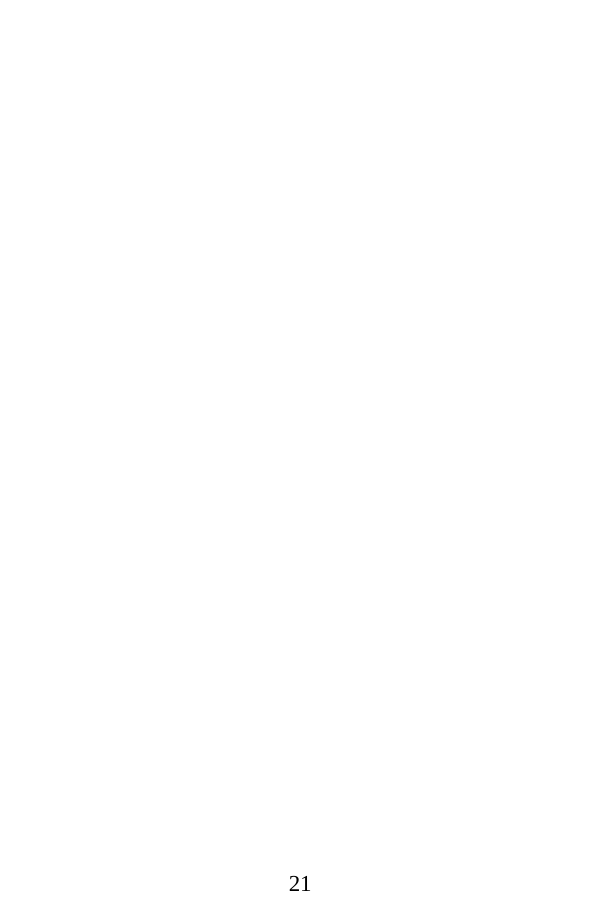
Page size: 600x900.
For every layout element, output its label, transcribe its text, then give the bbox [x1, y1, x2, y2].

text Ross, Hannah and Max went out to the garden, found Melissa, went back inside, brainstormed venues/promotion ideas. Melissa and Max went to Swannanoa. Ross and Hannah went to the WALK, ordered food, saw Julian, got in the Prius, dropped Ross off at his house, where he cleaned up soldering bits.1041 He shopped for switches/caps, decided on Keebio, bemoaned the total price, had the bright idea to search Walmart, made purchases, looked at his phone,1252 took a bath. [37, 37, 562, 264]
